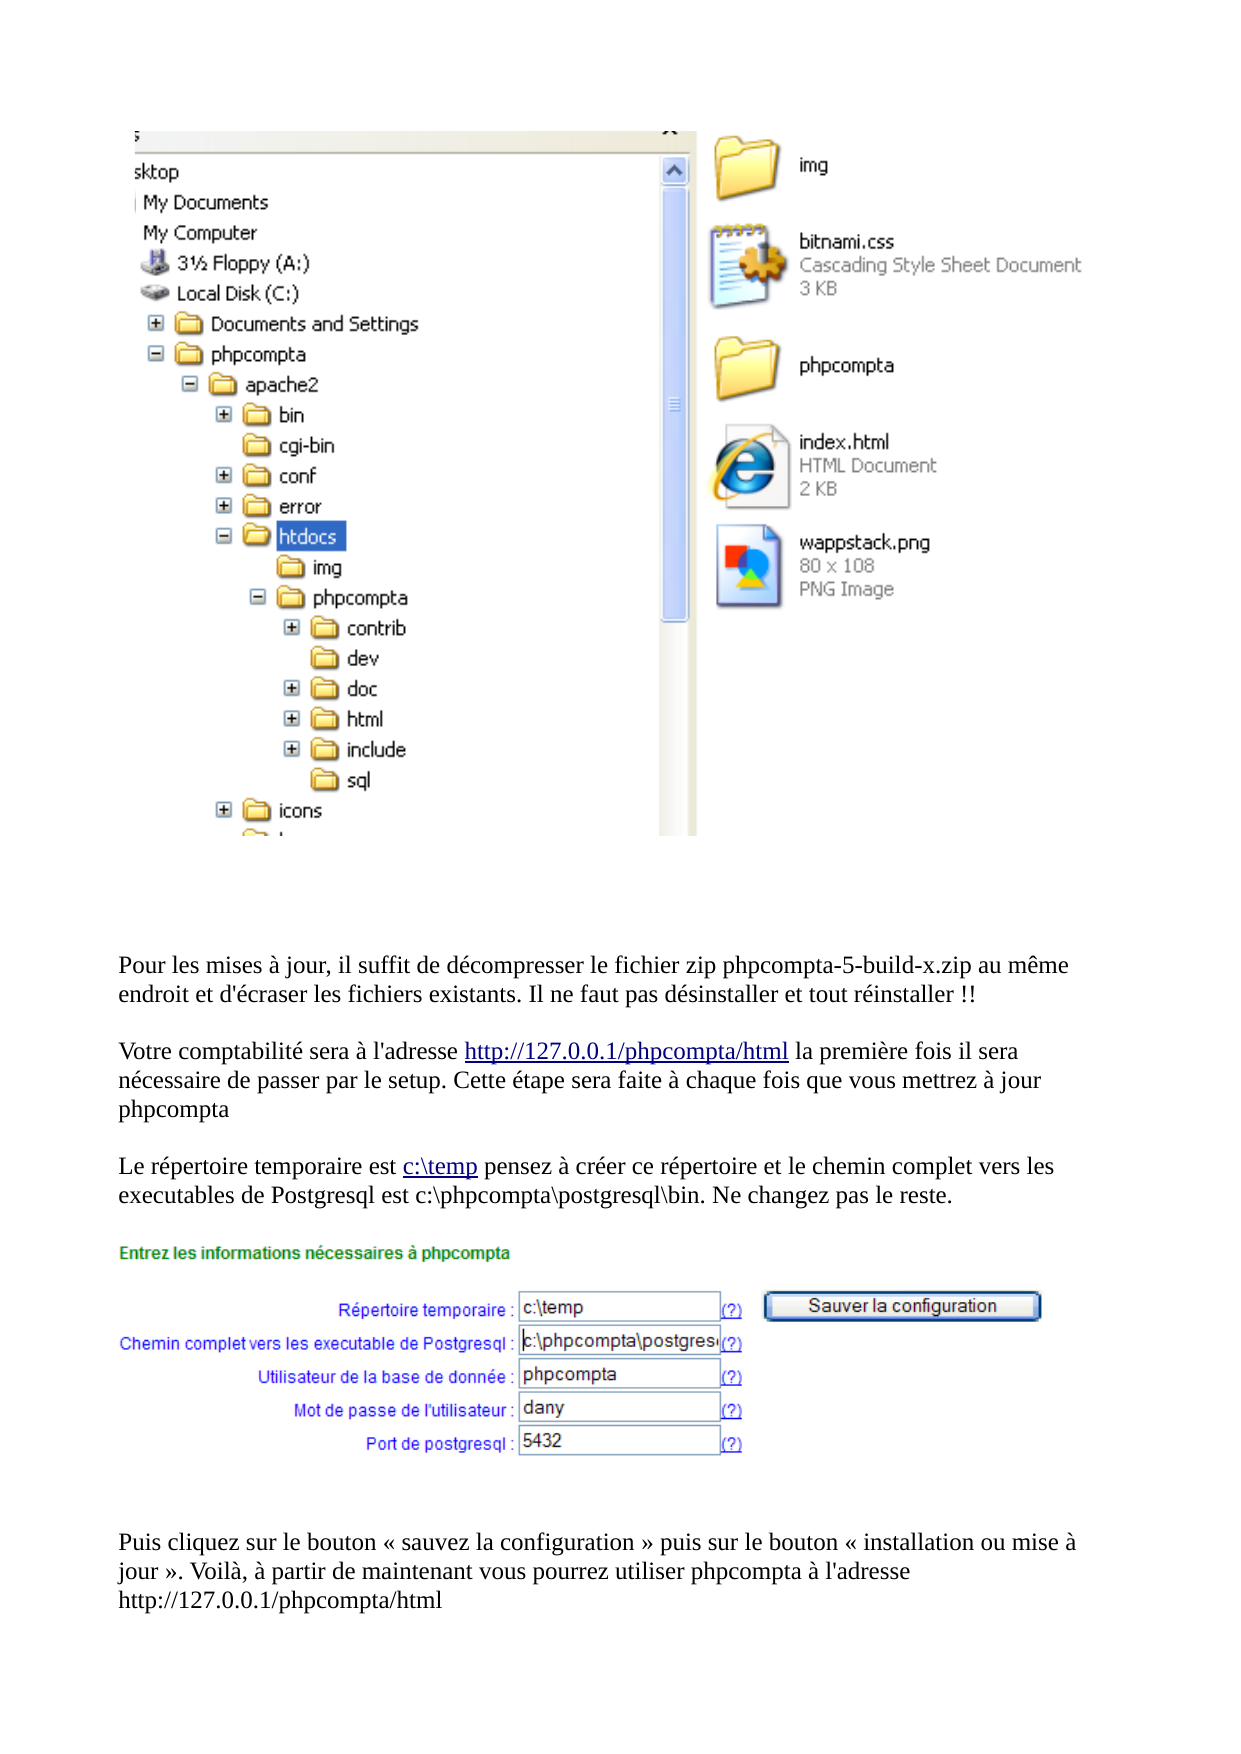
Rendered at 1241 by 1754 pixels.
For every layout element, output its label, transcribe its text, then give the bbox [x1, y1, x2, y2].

text Le répertoire temporaire est c:\temp pensez à créer ce répertoire et le chemin complet vers les executables de Postgresql est c:\phpcompta\postgresql\bin. Ne changez pas le reste. [118, 1151, 1122, 1209]
text Votre comptabilité sera à l'adresse http://127.0.0.1/phpcompta/html la première fois il sera nécessaire de passer par le setup. Cette étape sera faite à chaque fois que vous mettrez à jour phpcompta [118, 1036, 1122, 1123]
picture [118, 1237, 1122, 1528]
text Pour les mises à jour, il suffit de décompresser le fichier zip phpcompta-5-build-x.zip au même endroit et d'écraser les fichiers existants. Il ne faut pas désinstaller et tout réinstaller !! [118, 950, 1122, 1008]
text Puis cliquez sur le bouton « sauvez la configuration » puis sur le bouton « installation ou mise à jour ». Voilà, à partir de maintenant vous pourrez utiliser phpcompta à l'adresse http://127.0.0.1/phpcompta/html [118, 1528, 1122, 1614]
picture [134, 131, 1128, 836]
